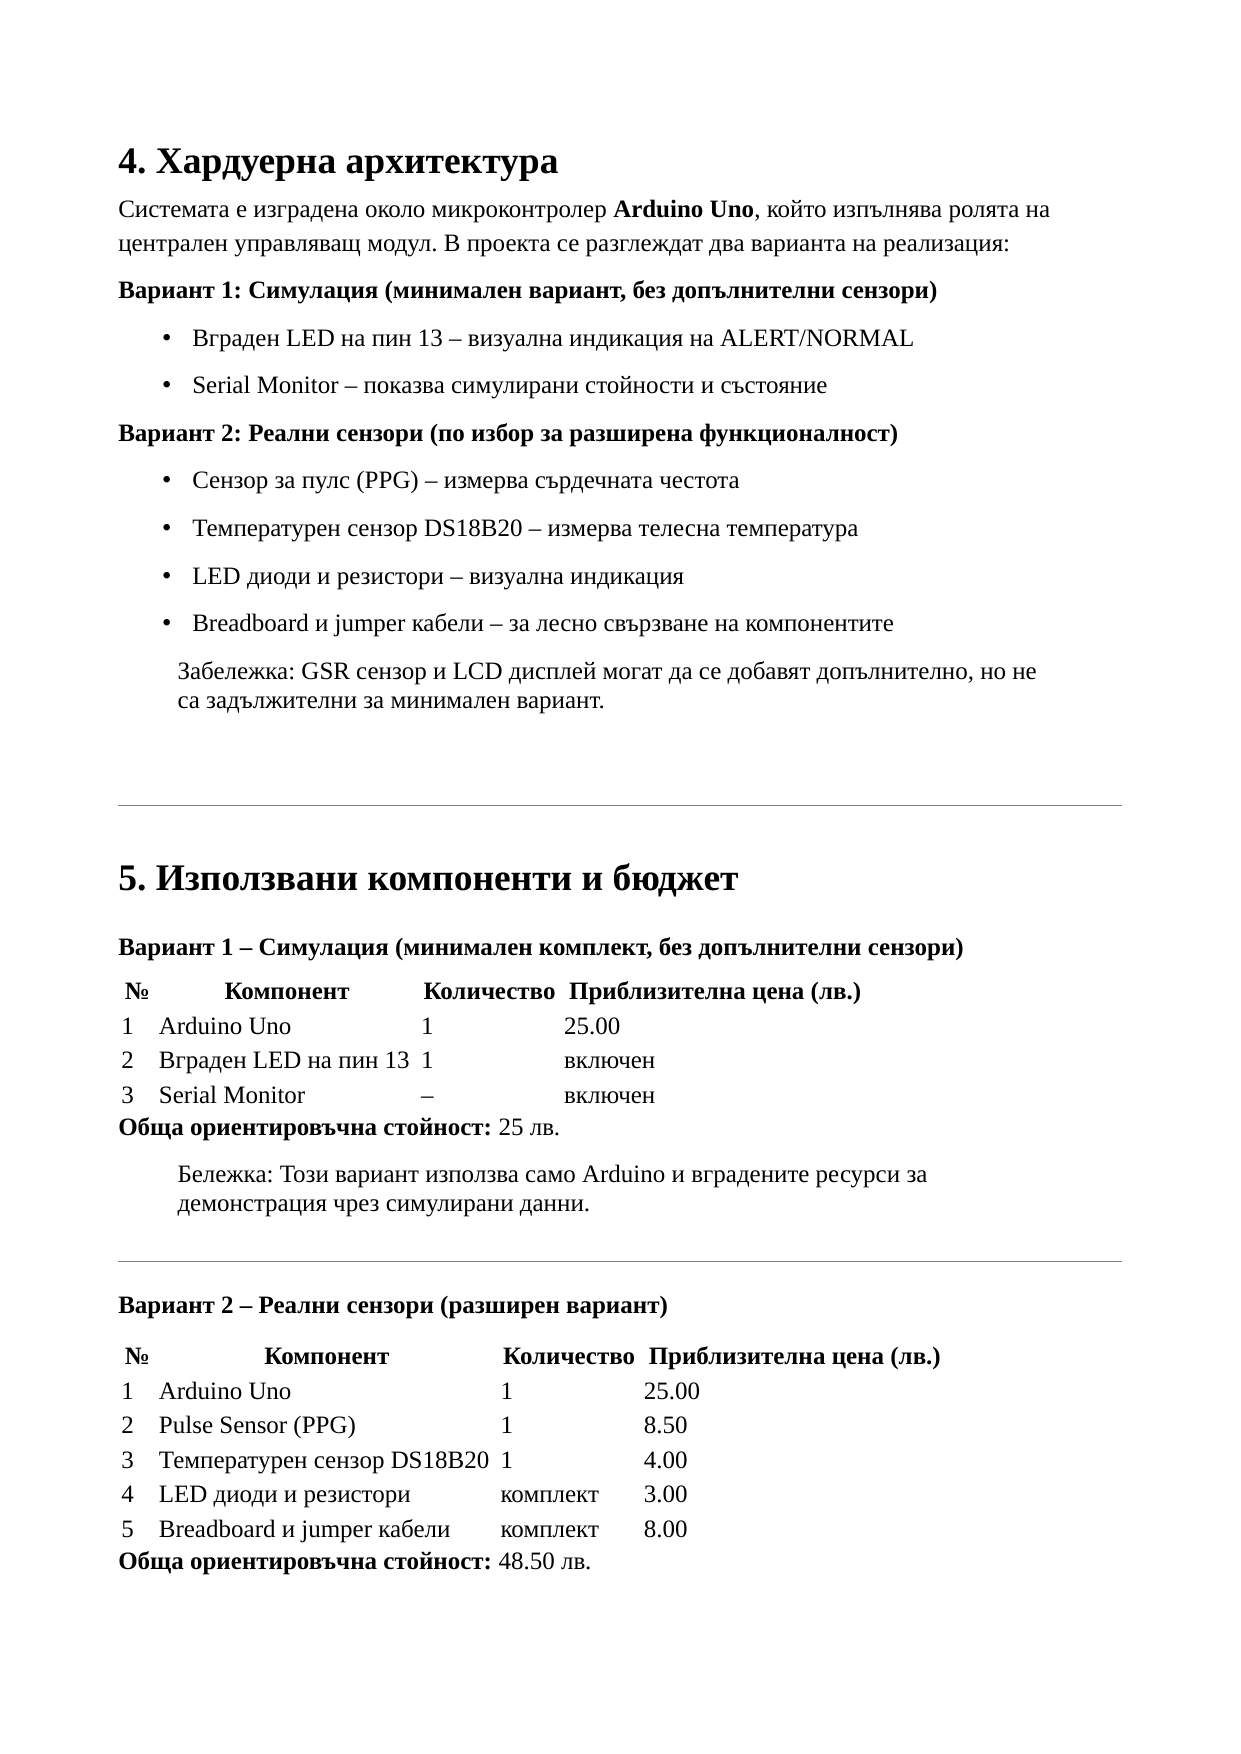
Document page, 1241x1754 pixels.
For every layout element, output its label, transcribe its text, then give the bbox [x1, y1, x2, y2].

table_cell 1 [498, 1408, 641, 1442]
table_cell 25.00 [641, 1373, 948, 1407]
table_header № [118, 1338, 156, 1373]
text Вариант 2 – Реални сензори (разширен вариант) [118, 1291, 1122, 1319]
table_cell Температурен сензор DS18B20 [156, 1442, 497, 1477]
table_cell 8.50 [641, 1408, 948, 1442]
table_cell комплект [498, 1477, 641, 1511]
table_cell 3 [118, 1442, 156, 1477]
table_header № [118, 974, 156, 1008]
subtitle 4. Хардуерна архитектура [118, 139, 1122, 182]
subtitle Вариант 1 – Симулация (минимален комплект, без допълнителни сензори) [118, 932, 1122, 961]
table_cell Arduino Uno [156, 1008, 418, 1043]
text Обща ориентировъчна стойност: 48.50 лв. [118, 1546, 1122, 1574]
table_cell 1 [498, 1373, 641, 1407]
table_cell 3.00 [641, 1477, 948, 1511]
text Вариант 2: Реални сензори (по избор за разширена функционалност) [118, 418, 1122, 447]
table_cell – [418, 1077, 561, 1112]
text Вариант 1: Симулация (минимален вариант, без допълнителни сензори) [118, 275, 1122, 304]
list Serial Monitor – показва симулирани стойности и състояние [162, 370, 1122, 399]
table_cell 2 [118, 1043, 156, 1077]
table_cell 8.00 [641, 1511, 948, 1546]
text Забележка: GSR сензор и LCD дисплей могат да се добавят допълнително, но не са задължителни за минимален вариант. [177, 656, 1063, 713]
list Температурен сензор DS18B20 – измерва телесна температура [162, 513, 1122, 542]
table_header Компонент [156, 1338, 497, 1373]
table_cell 4 [118, 1477, 156, 1511]
table_cell Arduino Uno [156, 1373, 497, 1407]
text Обща ориентировъчна стойност: 25 лв. [118, 1112, 1122, 1141]
list Breadboard и jumper кабели – за лесно свързване на компонентите [162, 608, 1122, 637]
list LED диоди и резистори – визуална индикация [162, 561, 1122, 589]
table_cell 1 [498, 1442, 641, 1477]
table_cell 25.00 [561, 1008, 869, 1043]
table_cell Serial Monitor [156, 1077, 418, 1112]
list Вграден LED на пин 13 – визуална индикация на ALERT/NORMAL [162, 323, 1122, 352]
table_header Приблизителна цена (лв.) [561, 974, 869, 1008]
table_cell 1 [418, 1043, 561, 1077]
table_cell Вграден LED на пин 13 [156, 1043, 418, 1077]
table_cell 4.00 [641, 1442, 948, 1477]
list Сензор за пулс (PPG) – измерва сърдечната честота [162, 466, 1122, 494]
table_header Приблизителна цена (лв.) [641, 1338, 948, 1373]
table_header Компонент [156, 974, 418, 1008]
table_cell 2 [118, 1408, 156, 1442]
table_cell комплект [498, 1511, 641, 1546]
table_cell 1 [118, 1373, 156, 1407]
table_header Количество [498, 1338, 641, 1373]
table_cell 5 [118, 1511, 156, 1546]
text Системата е изградена около микроконтролер Arduino Uno, който изпълнява ролята на централен управляващ модул. В проекта се разглеждат два варианта на реализация: [118, 194, 1122, 256]
table_cell Breadboard и jumper кабели [156, 1511, 497, 1546]
text Бележка: Този вариант използва само Arduino и вградените ресурси за демонстрация чрез симулирани данни. [177, 1159, 1063, 1217]
table_cell 1 [418, 1008, 561, 1043]
table_cell включен [561, 1077, 869, 1112]
table_header Количество [418, 974, 561, 1008]
table_cell включен [561, 1043, 869, 1077]
subtitle 5. Използвани компоненти и бюджет [118, 856, 1122, 899]
table_cell 3 [118, 1077, 156, 1112]
table_cell Pulse Sensor (PPG) [156, 1408, 497, 1442]
table_cell 1 [118, 1008, 156, 1043]
table_cell LED диоди и резистори [156, 1477, 497, 1511]
